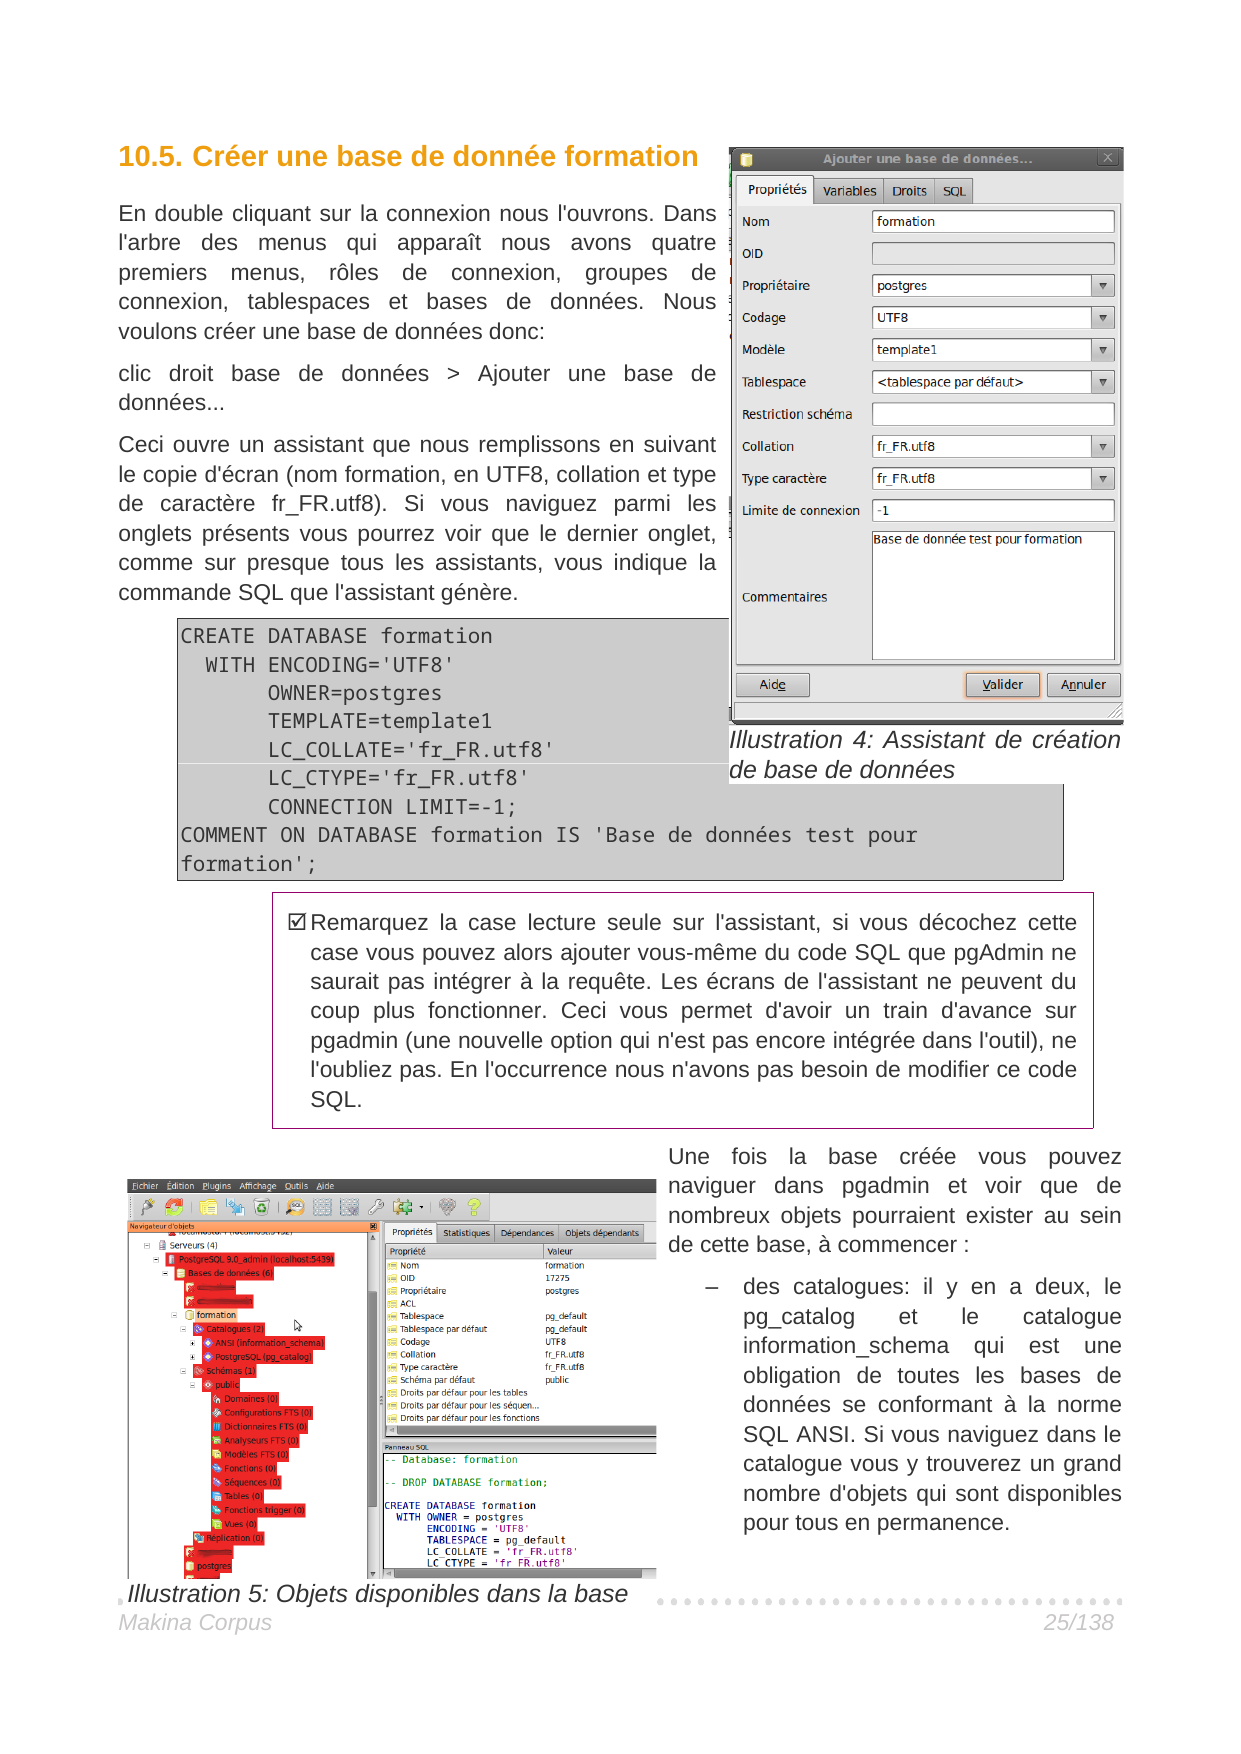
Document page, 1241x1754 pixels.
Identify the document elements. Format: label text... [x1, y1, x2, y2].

text CONNECTION LIMIT=-1; [178, 789, 1063, 817]
picture [728, 147, 1124, 726]
picture [118, 1593, 1123, 1610]
text [729, 137, 1124, 147]
text En double cliquant sur la connexion nous l'ouvrons. Dans l'arbre des menus qui apparaît nous avons quatre premiers menus, rôles de connexion, groupes de connexion, tablespaces et bases de données. Nous voulons créer une base de données donc: [118, 198, 728, 345]
picture [127, 1179, 657, 1579]
text WITH ENCODING='UTF8' [178, 647, 728, 675]
list des catalogues: il y en a deux, le pg_catalog et le catalogue information_schema qui est une obligation de toutes les bases de données se conformant à la norme SQL ANSI. Si vous naviguez dans le catalogue vous y trouverez un grand nombre d'objets qui sont disponibles pour tous en permanence. [657, 1271, 1122, 1536]
text LC_COLLATE='fr_FR.utf8' [178, 732, 729, 761]
subtitle [729, 125, 1124, 137]
subtitle Créer une base de donnée formation [118, 143, 729, 173]
text LC_CTYPE='fr_FR.utf8' [178, 761, 1063, 789]
text CREATE DATABASE formation [178, 619, 728, 647]
text Illustration 5: Objets disponibles dans la base [127, 1579, 656, 1608]
text OWNER=postgres [178, 675, 728, 704]
text COMMENT ON DATABASE formation IS 'Base de données test pour formation'; [178, 817, 1063, 880]
list Remarquez la case lecture seule sur l'assistant, si vous décochez cette case vous pouvez alors ajouter vous-même du code SQL que pgAdmin ne saurait pas intégrer à la requête. Les écrans de l'assistant ne peuvent du coup plus fonctionner. Ceci vous permet d'avoir un train d'avance sur pgadmin (une nouvelle option qui n'est pas encore intégrée dans l'outil), ne l'oubliez pas. En l'occurrence nous n'avons pas besoin de modifier ce code SQL. [273, 893, 1093, 1128]
text Ceci ouvre un assistant que nous remplissons en suivant le copie d'écran (nom formation, en UTF8, collation et type de caractère fr_FR.utf8). Si vous naviguez parmi les onglets présents vous pourrez voir que le dernier onglet, comme sur presque tous les assistants, vous indique la commande SQL que l'assistant génère. [118, 429, 728, 606]
text Illustration 4: Assistant de création de base de données [729, 726, 1124, 784]
text TEMPLATE=template1 [178, 704, 729, 732]
text clic droit base de données > Ajouter une base de données... [118, 357, 728, 416]
text Une fois la base créée vous pouvez naviguer dans pgadmin et voir que de nombreux objets pourraient exister au sein de cette base, à commencer : [118, 1141, 1122, 1259]
